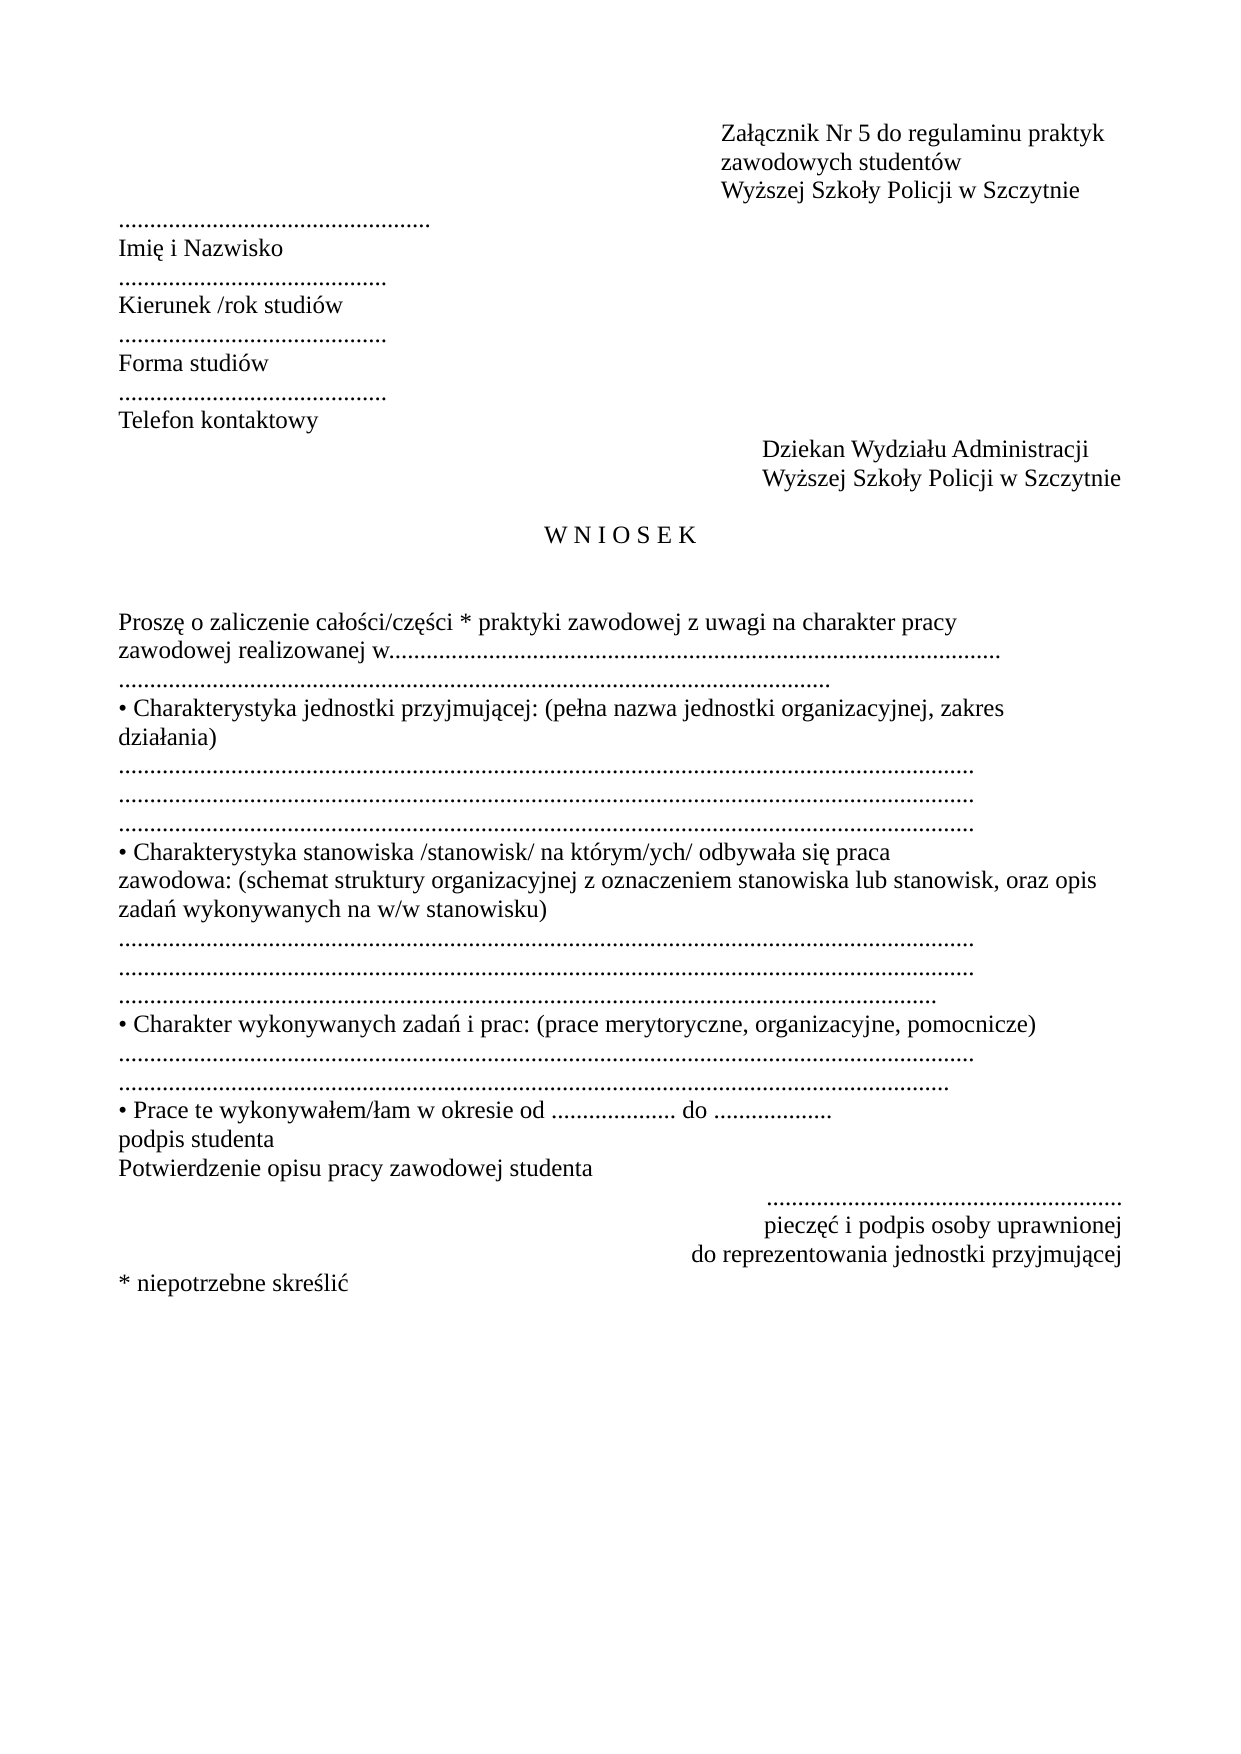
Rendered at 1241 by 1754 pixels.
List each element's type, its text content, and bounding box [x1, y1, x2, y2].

text Kierunek /rok studiów [118, 291, 1122, 319]
text Telefon kontaktowy [118, 406, 1122, 434]
text ......................................................... [679, 1182, 1122, 1211]
text Wyższej Szkoły Policji w Szczytnie [721, 176, 1122, 204]
text Dziekan Wydziału Administracji [762, 434, 1122, 463]
text * niepotrzebne skreślić [118, 1268, 1122, 1297]
text ..................................................................................................................................... [118, 1067, 1122, 1096]
text zawodowej realizowanej w.................................................................................................. [118, 636, 1122, 664]
text • Charakterystyka stanowiska /stanowisk/ na którym/ych/ odbywała się praca [118, 837, 1122, 866]
text podpis studenta [118, 1124, 1122, 1153]
text W N I O S E K [118, 521, 1122, 549]
text Wyższej Szkoły Policji w Szczytnie [762, 463, 1122, 492]
text ......................................................................................................................................... [118, 1038, 1122, 1067]
text Załącznik Nr 5 do regulaminu praktyk [721, 118, 1122, 147]
text Forma studiów [118, 348, 1122, 377]
text ........................................... [118, 262, 1122, 291]
text ......................................................................................................................................... [118, 808, 1122, 837]
text • Charakter wykonywanych zadań i prac: (prace merytoryczne, organizacyjne, pomocnicze) [118, 1009, 1122, 1038]
text • Prace te wykonywałem/łam w okresie od .................... do ................... [118, 1096, 1122, 1124]
text Imię i Nazwisko [118, 233, 1122, 262]
text ......................................................................................................................................... [118, 779, 1122, 808]
text ........................................... [118, 319, 1122, 348]
text ................................................................................................................................... [118, 981, 1122, 1009]
text zawodowa: (schemat struktury organizacyjnej z oznaczeniem stanowiska lub stanowisk, oraz opis [118, 866, 1122, 894]
text działania) [118, 722, 1122, 751]
text .................................................................................................................. [118, 664, 1122, 693]
text ......................................................................................................................................... [118, 751, 1122, 779]
text ......................................................................................................................................... [118, 952, 1122, 981]
text ......................................................................................................................................... [118, 923, 1122, 952]
text ........................................... [118, 377, 1122, 406]
text pieczęć i podpis osoby uprawnionej [679, 1211, 1122, 1239]
text • Charakterystyka jednostki przyjmującej: (pełna nazwa jednostki organizacyjnej, zakres [118, 693, 1122, 722]
text Potwierdzenie opisu pracy zawodowej studenta [118, 1153, 1122, 1182]
text zadań wykonywanych na w/w stanowisku) [118, 894, 1122, 923]
text zawodowych studentów [721, 147, 1122, 176]
text Proszę o zaliczenie całości/części * praktyki zawodowej z uwagi na charakter pracy [118, 607, 1122, 636]
text .................................................. [118, 204, 1122, 233]
text do reprezentowania jednostki przyjmującej [679, 1239, 1122, 1268]
